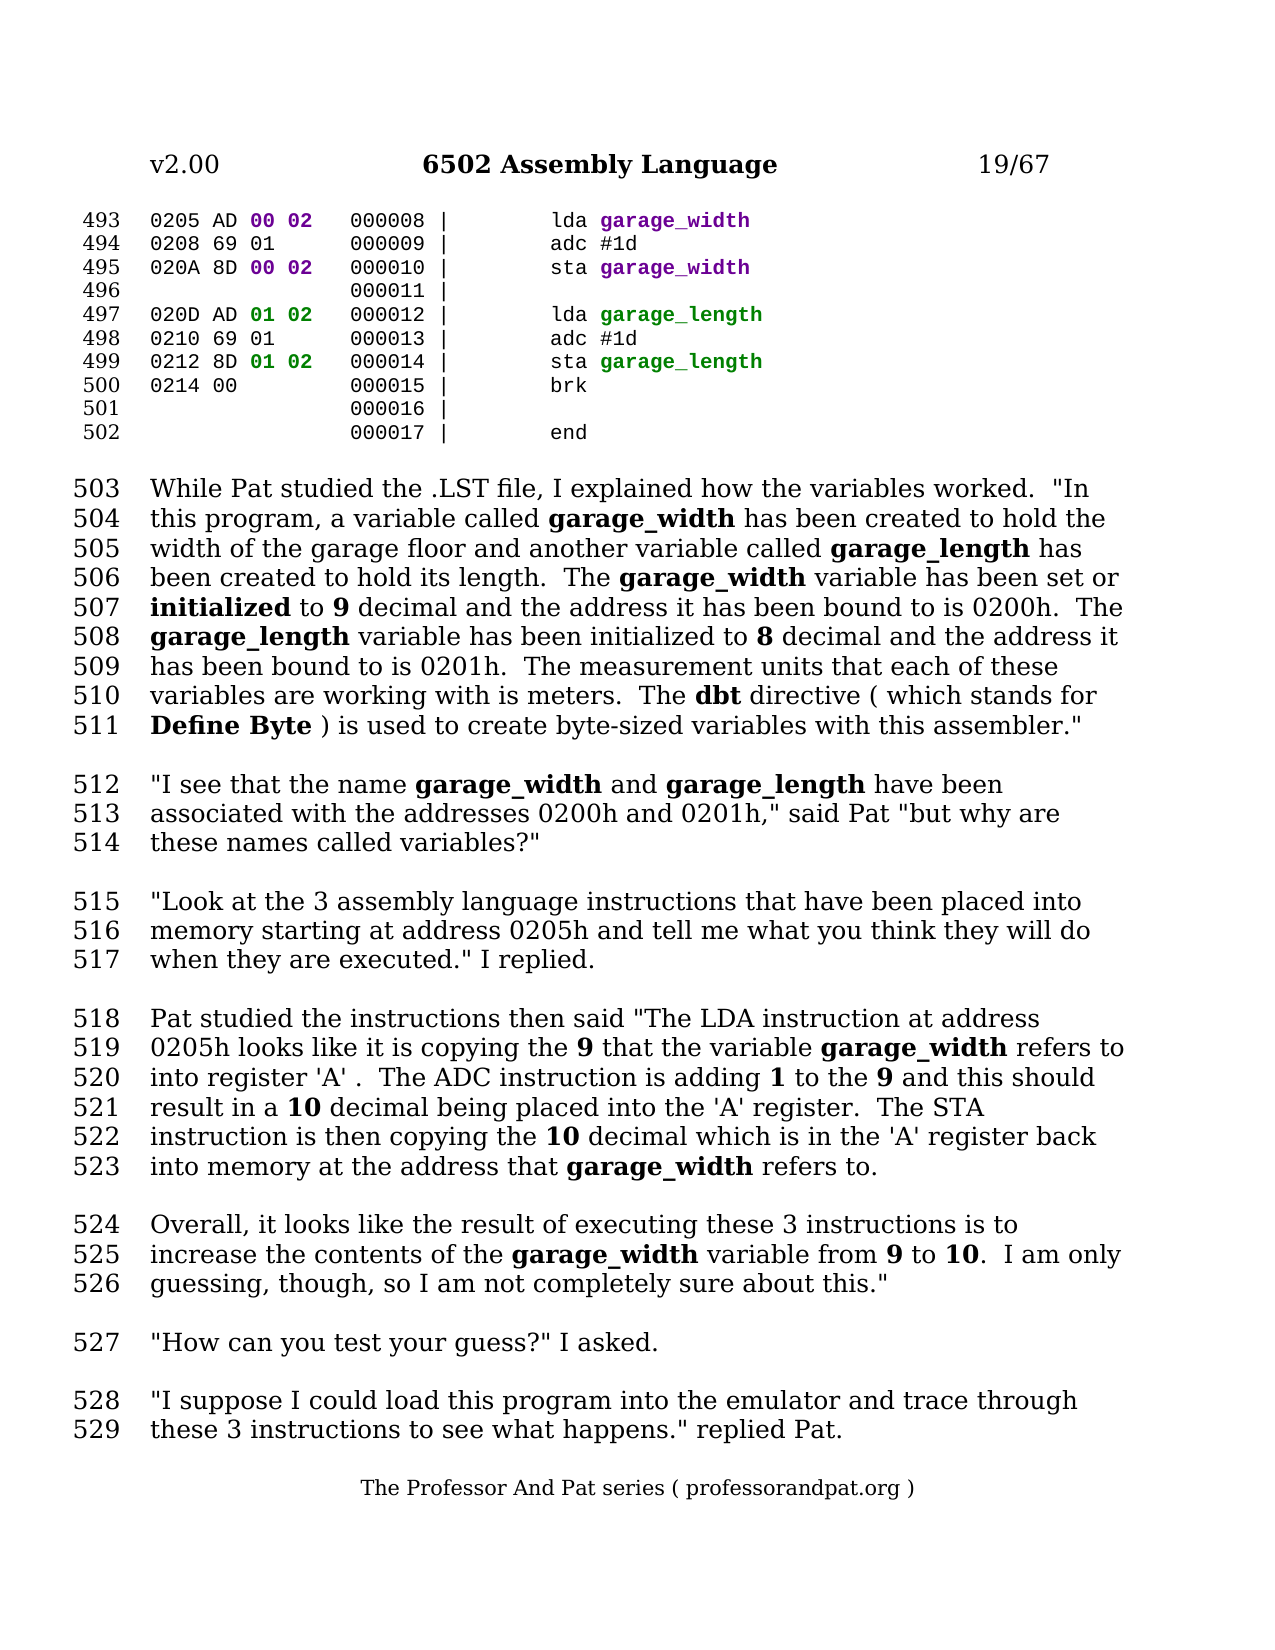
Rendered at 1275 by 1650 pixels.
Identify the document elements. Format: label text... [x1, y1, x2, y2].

text 020D AD 01 02 000012 | lda garage_length [150, 304, 1125, 328]
text 0208 69 01 000009 | adc #1d [150, 233, 1125, 257]
text 0214 00 000015 | brk [150, 375, 1125, 398]
text 020A 8D 00 02 000010 | sta garage_width [150, 257, 1125, 281]
text "How can you test your guess?" I asked. [150, 1328, 1125, 1357]
text "Look at the 3 assembly language instructions that have been placed into memory starting at address 0205h and tell me what you think they will do when they are executed." I replied. [150, 887, 1125, 975]
text "I suppose I could load this program into the emulator and trace through these 3 instructions to see what happens." replied Pat. [150, 1386, 1125, 1445]
text Overall, it looks like the result of executing these 3 instructions is to increase the contents of the garage_width variable from 9 to 10. I am only guessing, though, so I am not completely sure about this." [150, 1211, 1125, 1299]
text Pat studied the instructions then said "The LDA instruction at address 0205h looks like it is copying the 9 that the variable garage_width refers to into register 'A' . The ADC instruction is adding 1 to the 9 and this should result in a 10 decimal being placed into the 'A' register. The STA instruction is then copying the 10 decimal which is in the 'A' register back into memory at the address that garage_width refers to. [150, 1004, 1125, 1181]
text While Pat studied the .LST file, I explained how the variables worked. "In this program, a variable called garage_width has been created to hold the width of the garage floor and another variable called garage_length has been created to hold its length. The garage_width variable has been set or initialized to 9 decimal and the address it has been bound to is 0200h. The garage_length variable has been initialized to 8 decimal and the address it has been bound to is 0201h. The measurement units that each of these variables are working with is meters. The dbt directive ( which stands for Define Byte ) is used to create byte-sized variables with this assembler." [150, 475, 1125, 740]
text 000011 | [150, 281, 1125, 304]
text 0212 8D 01 02 000014 | sta garage_length [150, 351, 1125, 375]
text 000016 | [150, 398, 1125, 422]
text "I see that the name garage_width and garage_length have been associated with the addresses 0200h and 0201h," said Pat "but why are these names called variables?" [150, 769, 1125, 858]
text 000017 | end [150, 422, 1125, 445]
text 0205 AD 00 02 000008 | lda garage_width [150, 210, 1125, 233]
text 0210 69 01 000013 | adc #1d [150, 328, 1125, 351]
